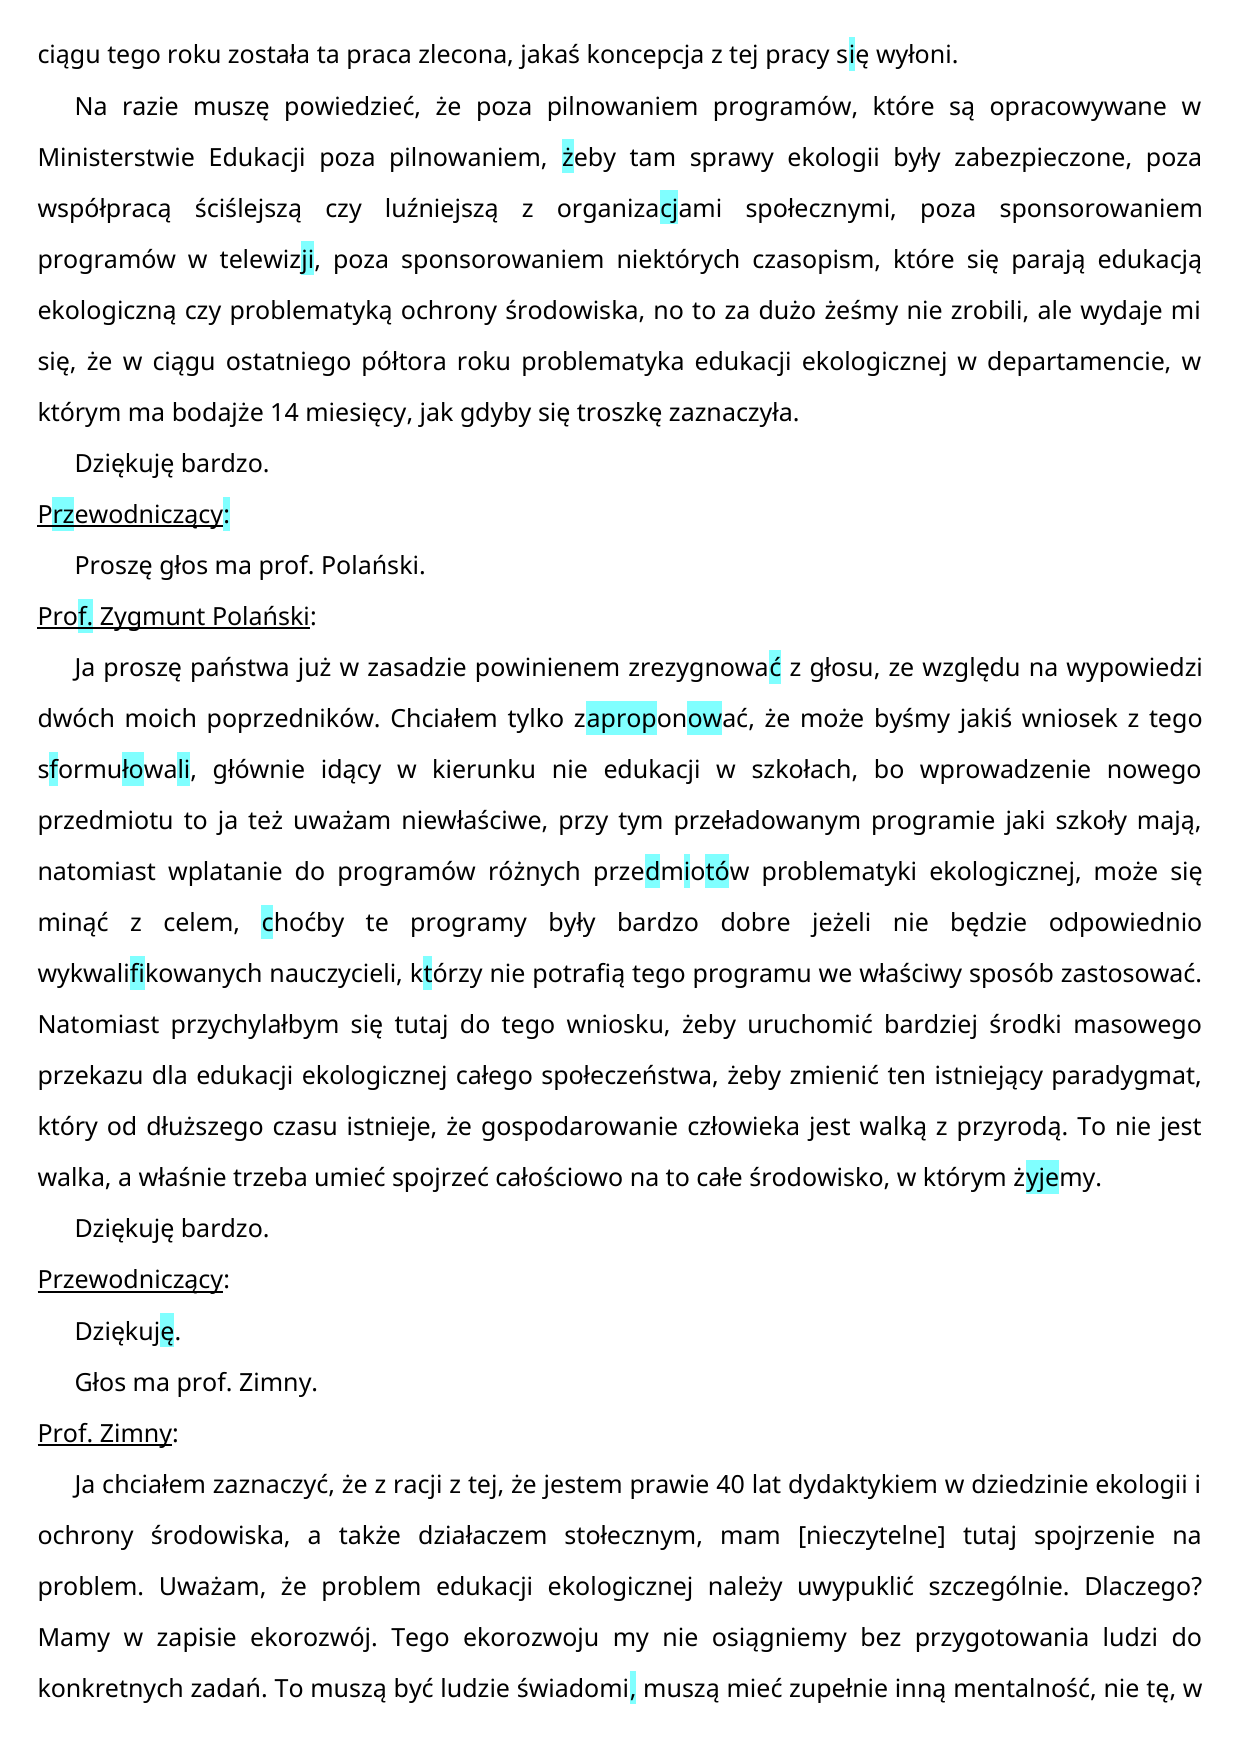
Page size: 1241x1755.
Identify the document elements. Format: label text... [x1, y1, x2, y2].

text Proszę głos ma prof. Polański. [37, 548, 1203, 582]
text Dziękuję bardzo. [37, 1211, 1203, 1245]
text Dziękuję bardzo. [37, 446, 1203, 479]
text Przewodniczący: [37, 497, 1203, 531]
text Przewodniczący: [37, 1262, 1203, 1296]
text Prof. Zimny: [37, 1415, 1203, 1449]
text Prof. Zygmunt Polański: [37, 599, 1203, 633]
text Ja chciałem zaznaczyć, że z racji z tej, że jestem prawie 40 lat dydaktykiem w dziedzinie ekologii i ochrony środowiska, a także działaczem stołecznym, mam [nieczytelne] tutaj spojrzenie na problem. Uważam, że problem edukacji ekologicznej należy uwypuklić szczególnie. Dlaczego? Mamy w zapisie ekorozwój. Tego ekorozwoju my nie osiągniemy bez przygotowania ludzi do konkretnych zadań. To muszą być ludzie świadomi, muszą mieć zupełnie inną mentalność, nie tę, w [37, 1466, 1203, 1704]
text Dziękuję. [37, 1313, 1203, 1347]
text ciągu tego roku została ta praca zlecona, jakaś koncepcja z tej pracy się wyłoni. [37, 37, 1203, 71]
text Ja proszę państwa już w zasadzie powinienem zrezygnować z głosu, ze względu na wypowiedzi dwóch moich poprzedników. Chciałem tylko zaproponować, że może byśmy jakiś wniosek z tego sformułowali, głównie idący w kierunku nie edukacji w szkołach, bo wprowadzenie nowego przedmiotu to ja też uważam niewłaściwe, przy tym przeładowanym programie jaki szkoły mają, natomiast wplatanie do programów różnych przedmiotów problematyki ekologicznej, może się minąć z celem, choćby te programy były bardzo dobre jeżeli nie będzie odpowiednio wykwalifikowanych nauczycieli, którzy nie potrafią tego programu we właściwy sposób zastosować. Natomiast przychylałbym się tutaj do tego wniosku, żeby uruchomić bardziej środki masowego przekazu dla edukacji ekologicznej całego społeczeństwa, żeby zmienić ten istniejący paradygmat, który od dłuższego czasu istnieje, że gospodarowanie człowieka jest walką z przyrodą. To nie jest walka, a właśnie trzeba umieć spojrzeć całościowo na to całe środowisko, w którym żyjemy. [37, 650, 1203, 1194]
text Głos ma prof. Zimny. [37, 1364, 1203, 1398]
text Na razie muszę powiedzieć, że poza pilnowaniem programów, które są opracowywane w Ministerstwie Edukacji poza pilnowaniem, żeby tam sprawy ekologii były zabezpieczone, poza współpracą ściślejszą czy luźniejszą z organizacjami społecznymi, poza sponsorowaniem programów w telewizji, poza sponsorowaniem niektórych czasopism, które się parają edukacją ekologiczną czy problematyką ochrony środowiska, no to za dużo żeśmy nie zrobili, ale wydaje mi się, że w ciągu ostatniego półtora roku problematyka edukacji ekologicznej w departamencie, w którym ma bodajże 14 miesięcy, jak gdyby się troszkę zaznaczyła. [37, 88, 1203, 428]
